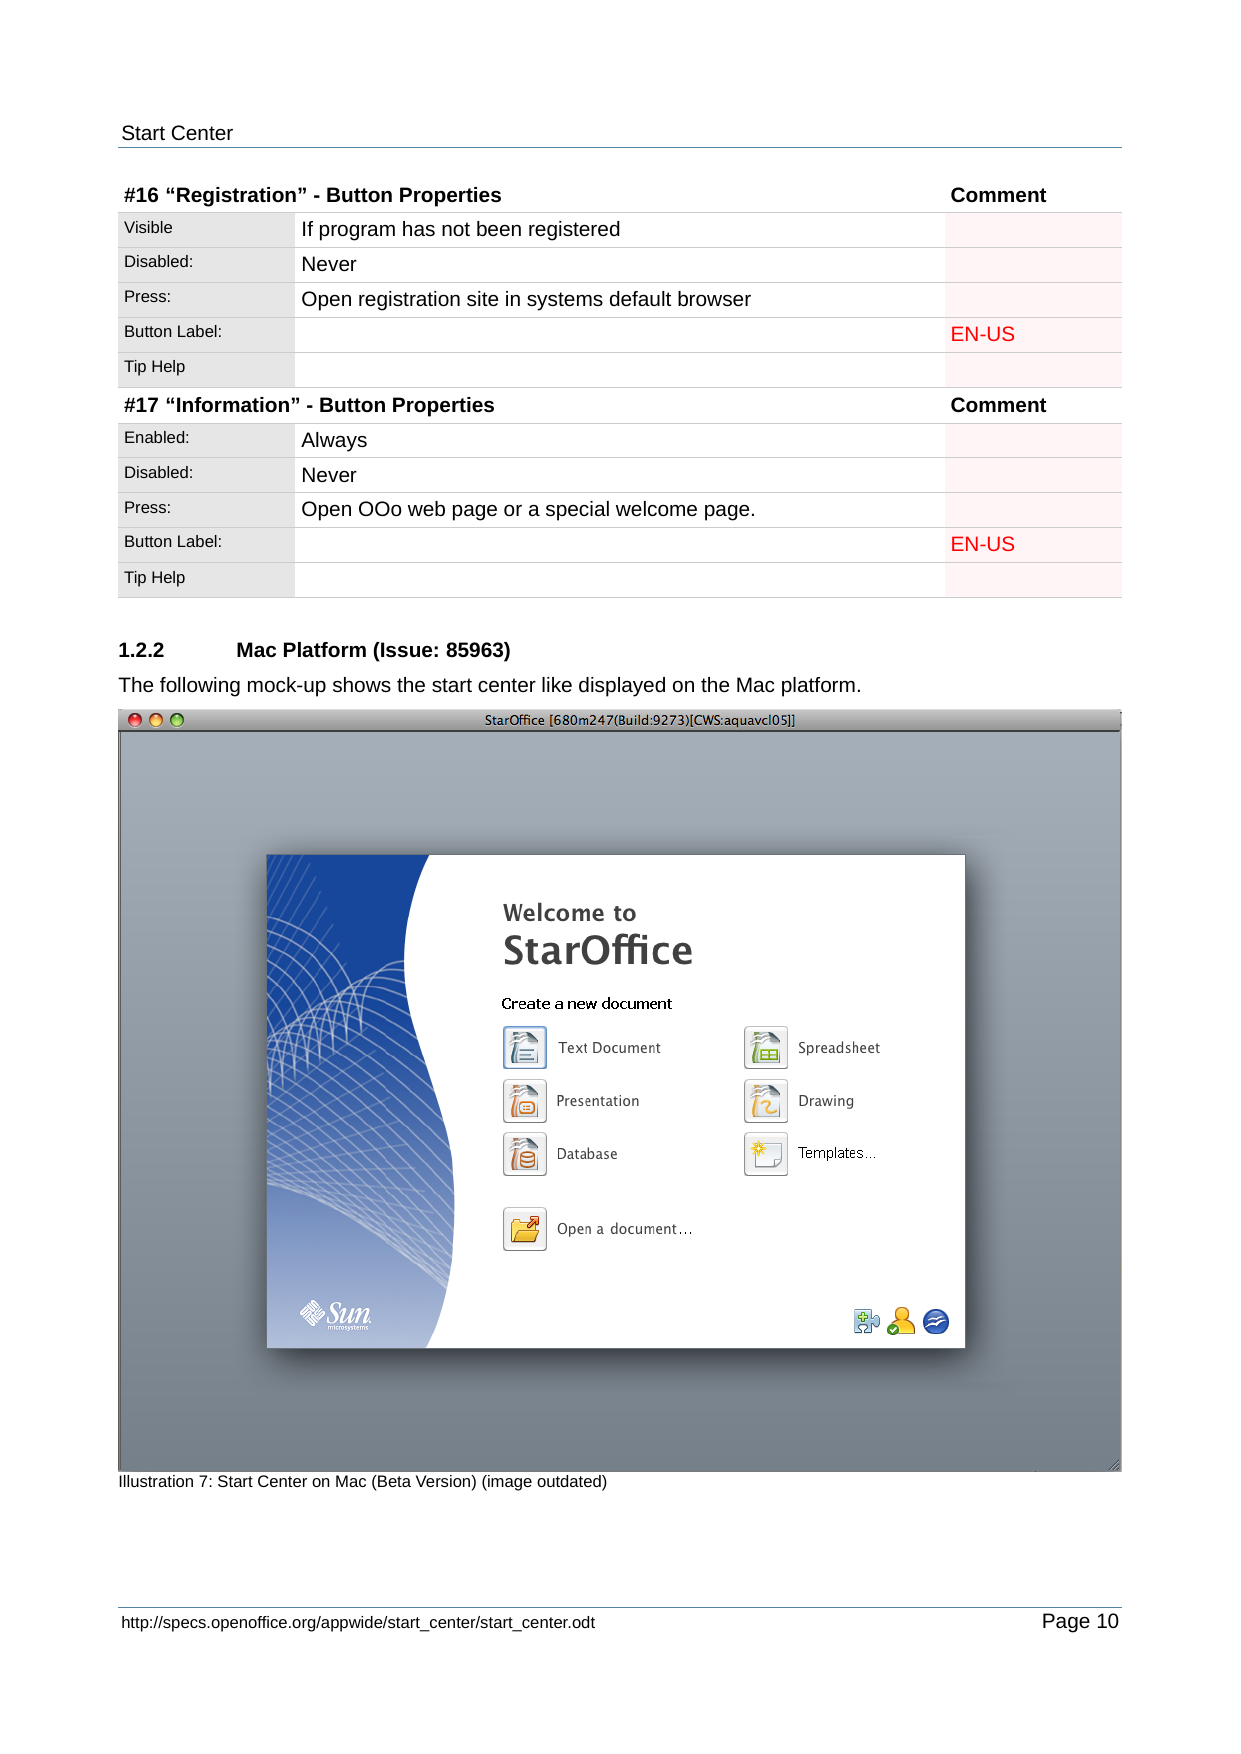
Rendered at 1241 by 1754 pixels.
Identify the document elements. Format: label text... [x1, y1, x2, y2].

table_cell Button Label: [118, 528, 295, 562]
table_cell Button Label: [118, 318, 295, 352]
table_header “Registration” - Button Properties [118, 177, 945, 212]
table_cell Enabled: [118, 424, 295, 457]
table_cell [945, 424, 1122, 457]
table_cell EN-US [945, 528, 1122, 562]
table_cell Open OOo web page or a special welcome page. [295, 493, 945, 527]
table_header “Information” - Button Properties [118, 388, 945, 422]
text Illustration 7: Start Center on Mac (Beta Version) (image outdated) [118, 1472, 1122, 1491]
table_cell Tip Help [118, 563, 295, 597]
table_cell [945, 213, 1122, 247]
table_cell Disabled: [118, 458, 295, 492]
table_cell [945, 353, 1122, 387]
table_cell Open registration site in systems default browser [295, 283, 945, 317]
table_cell If program has not been registered [295, 213, 945, 247]
table_cell Press: [118, 283, 295, 317]
picture [118, 709, 1122, 1472]
table_cell [295, 528, 945, 562]
table_cell Disabled: [118, 248, 295, 282]
table_cell Always [295, 424, 945, 457]
subtitle Mac Platform (Issue: 85963) [118, 639, 1122, 662]
table_cell Tip Help [118, 353, 295, 387]
table_cell [295, 318, 945, 352]
table_cell Visible [118, 213, 295, 247]
table_cell EN-US [945, 318, 1122, 352]
table_cell [945, 283, 1122, 317]
table_cell Never [295, 248, 945, 282]
table_cell [295, 353, 945, 387]
table_cell [945, 563, 1122, 597]
table_cell [295, 563, 945, 597]
text The following mock-up shows the start center like displayed on the Mac platform. [118, 674, 1122, 697]
table_cell Press: [118, 493, 295, 527]
table_header Comment [945, 388, 1122, 422]
table_cell [945, 493, 1122, 527]
table_cell Never [295, 458, 945, 492]
table_header Comment [945, 177, 1122, 212]
table_cell [945, 458, 1122, 492]
table_cell [945, 248, 1122, 282]
